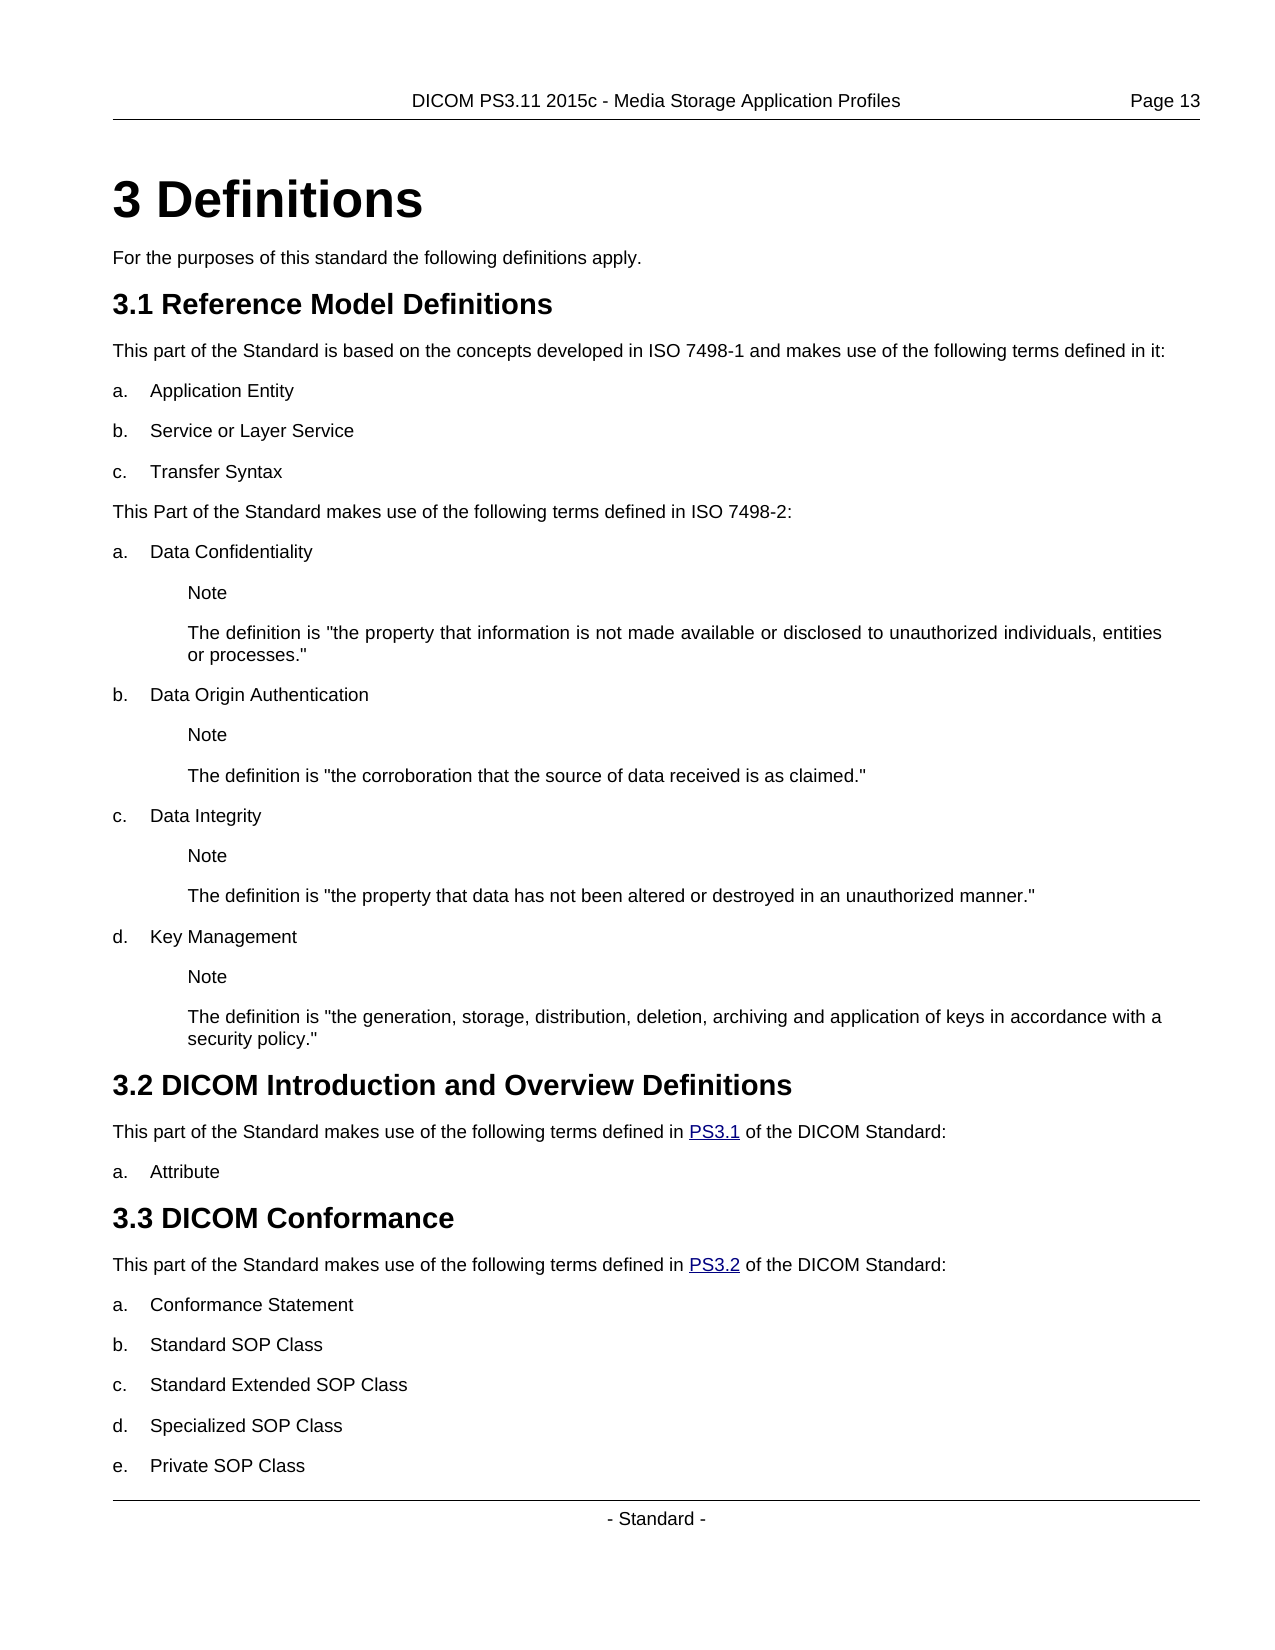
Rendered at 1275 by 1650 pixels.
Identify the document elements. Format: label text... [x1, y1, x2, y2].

list The definition is "the generation, storage, distribution, deletion, archiving and application of keys in accordance with a security policy." [150, 1006, 1162, 1049]
list Note [150, 582, 1162, 603]
list Data Origin Authentication [112, 684, 1200, 705]
list Note [150, 845, 1162, 867]
list Private SOP Class [112, 1455, 1200, 1476]
text This part of the Standard makes use of the following terms defined in PS3.1 of the DICOM Standard: [112, 1120, 1200, 1142]
text This part of the Standard is based on the concepts developed in ISO 7498-1 and makes use of the following terms defined in it: [112, 340, 1200, 361]
list Data Integrity [112, 805, 1200, 826]
list Data Confidentiality [112, 541, 1200, 563]
list Application Entity [112, 380, 1200, 402]
text This Part of the Standard makes use of the following terms defined in ISO 7498-2: [112, 501, 1200, 522]
list The definition is "the corroboration that the source of data received is as claimed." [150, 764, 1162, 786]
text This part of the Standard makes use of the following terms defined in PS3.2 of the DICOM Standard: [112, 1253, 1200, 1275]
list Attribute [112, 1161, 1200, 1182]
list Conformance Statement [112, 1294, 1200, 1315]
list Standard SOP Class [112, 1334, 1200, 1356]
list Specialized SOP Class [112, 1414, 1200, 1436]
list Key Management [112, 926, 1200, 947]
list Standard Extended SOP Class [112, 1374, 1200, 1396]
text 3.2 DICOM Introduction and Overview Definitions [112, 1068, 1200, 1102]
list Transfer Syntax [112, 461, 1200, 482]
text For the purposes of this standard the following definitions apply. [112, 247, 1200, 269]
list The definition is "the property that data has not been altered or destroyed in an unauthorized manner." [150, 885, 1162, 907]
text 3.1 Reference Model Definitions [112, 287, 1200, 321]
list Note [150, 724, 1162, 746]
text 3.3 DICOM Conformance [112, 1201, 1200, 1234]
list The definition is "the property that information is not made available or disclosed to unauthorized individuals, entities or processes." [150, 622, 1162, 665]
list Note [150, 966, 1162, 987]
list Service or Layer Service [112, 420, 1200, 442]
text 3 Definitions [112, 169, 1200, 228]
